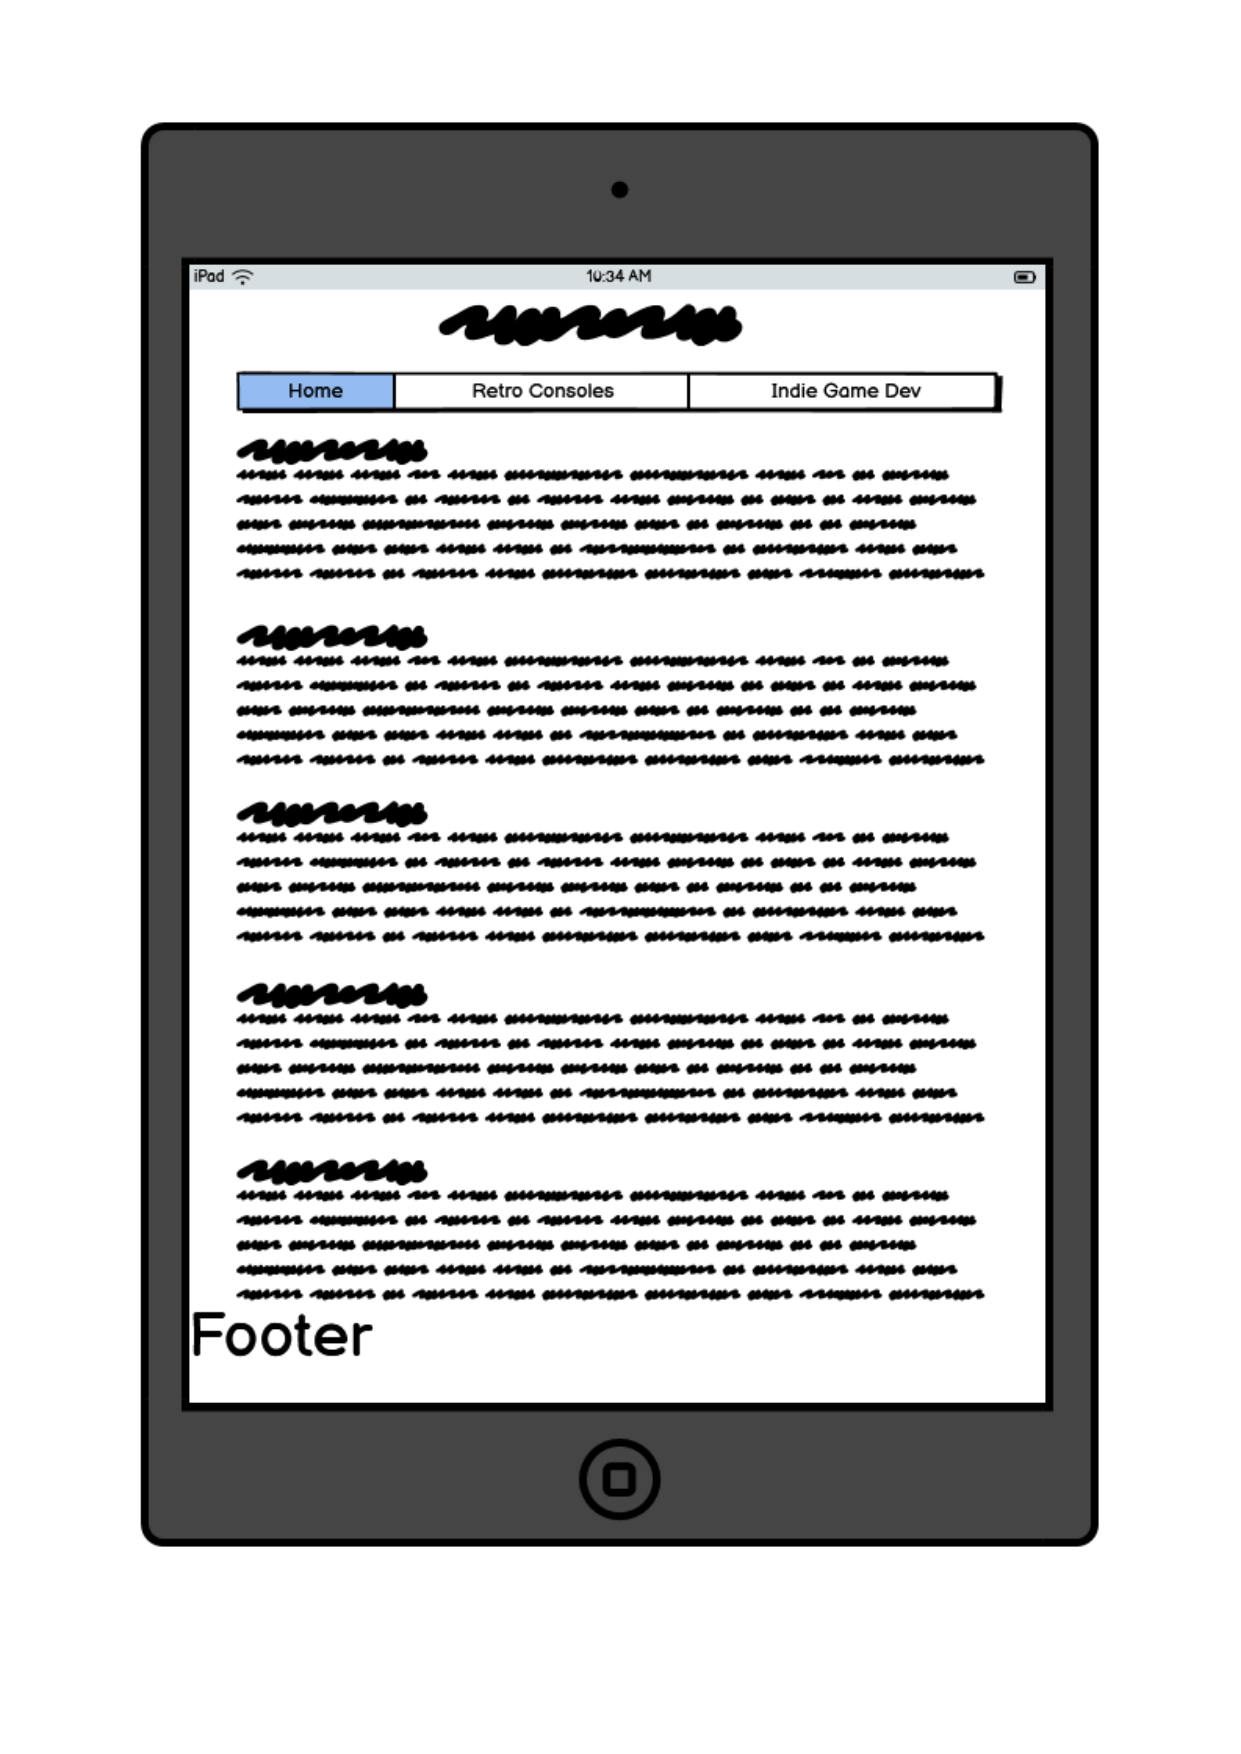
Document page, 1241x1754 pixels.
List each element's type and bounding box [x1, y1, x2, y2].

picture [138, 118, 1102, 1550]
